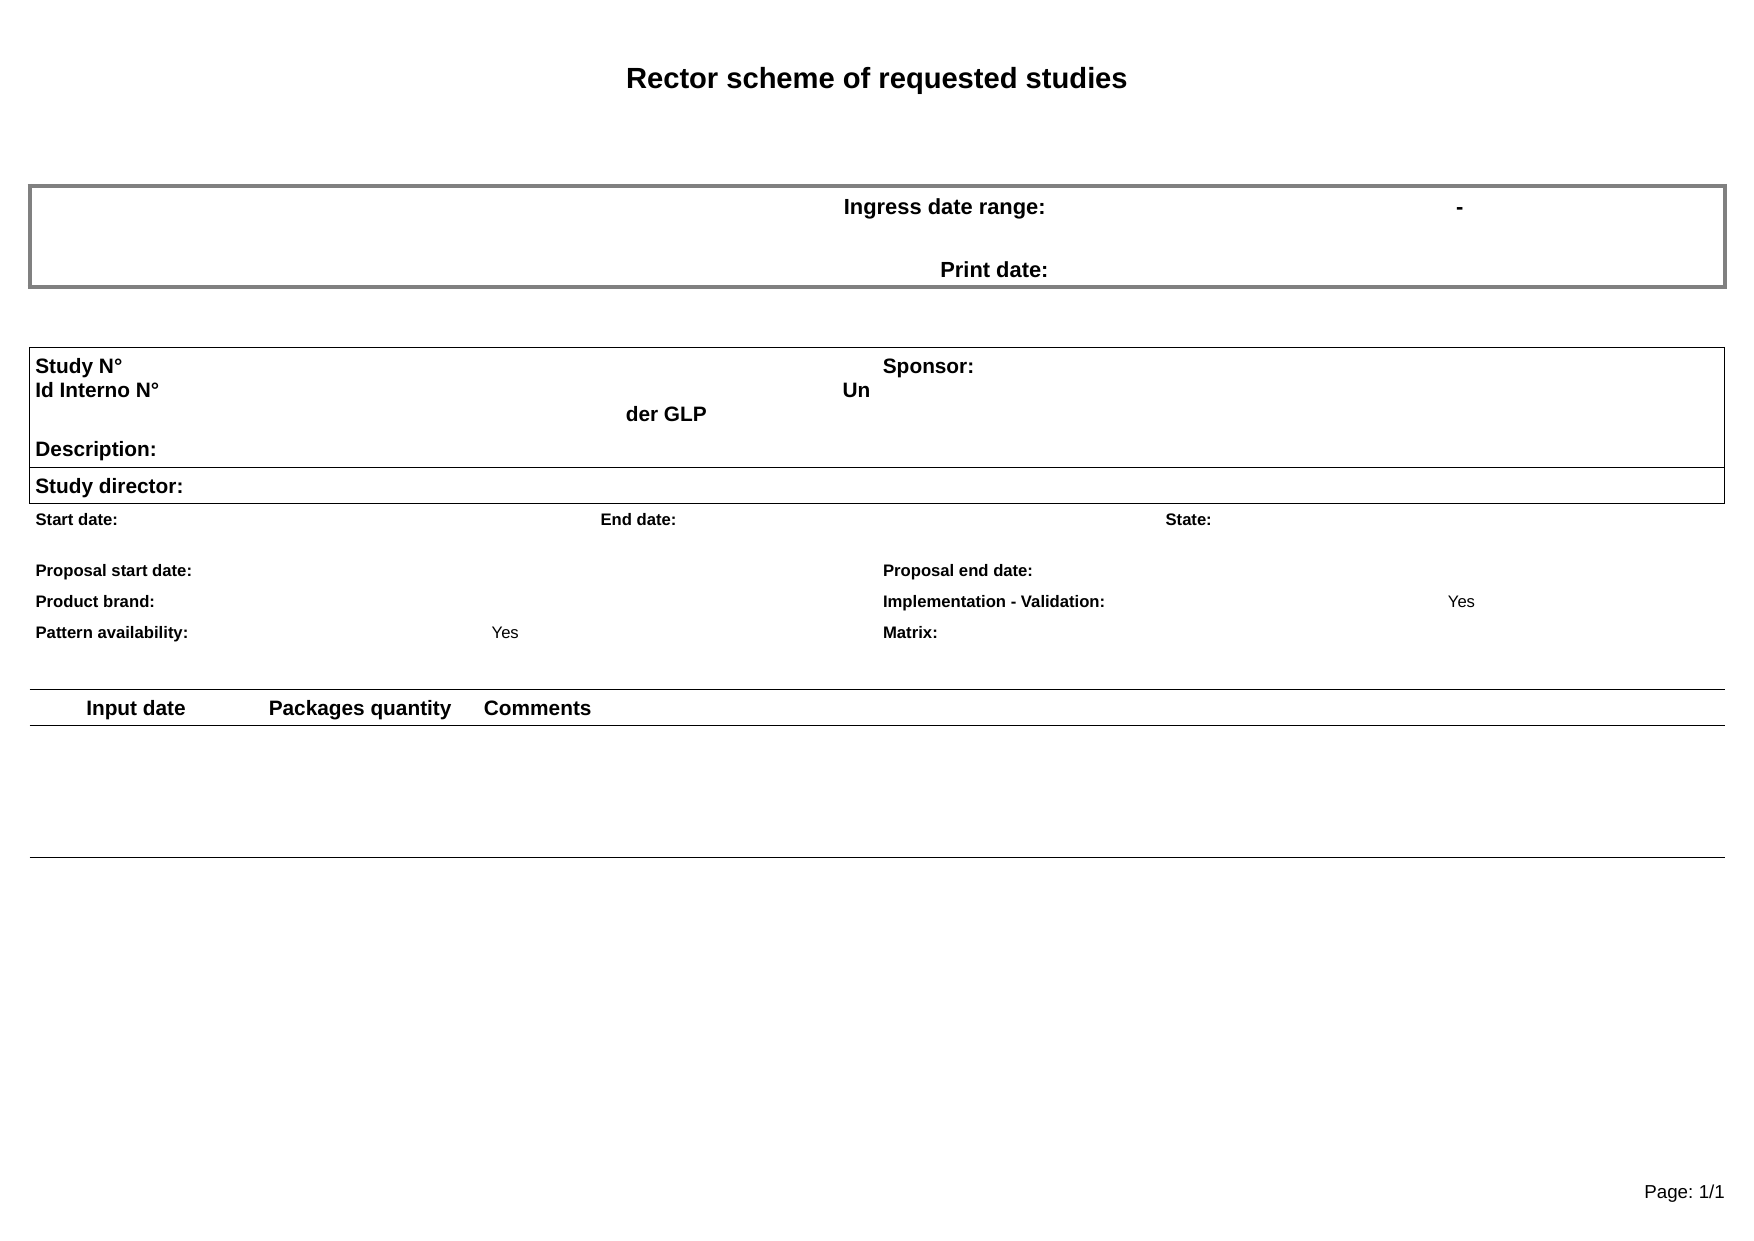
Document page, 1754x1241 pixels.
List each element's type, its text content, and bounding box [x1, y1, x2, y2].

table_header Input date [30, 690, 242, 725]
table_cell End date: <format_date(project.stp_end_date, user.language) if project.stp_end_date else ''> [595, 504, 1159, 554]
table_cell Proposal end date: <project.stp_proposal_end_date> [877, 554, 1724, 585]
table_cell Matrix: <project.stp_matrix> [877, 616, 1724, 647]
table_header Sponsor: <project.stp_sponsor> [877, 348, 1724, 431]
table_header Ingress date range: [595, 188, 1051, 250]
table_cell Print date: [595, 250, 1051, 285]
table_header <format_date(date_from, user.language)> - <format_date(date_to, user.language)> [1051, 188, 1723, 250]
table_cell Proposal start date: <project.stp_proposal_start_date> [30, 554, 877, 585]
table_cell <sample['packages']> [242, 759, 478, 857]
table_cell </for> [30, 858, 1724, 890]
table_cell Product brand: <project.stp_product_brand> [30, 585, 877, 616]
table_cell <format_date(sample['entry_date'], user.language) if sample['entry_date'] else ''> [30, 759, 242, 857]
table_cell State: <project.stp_state> [1159, 504, 1724, 554]
table_header Study N° <project.stp_code> Id Interno N° <project.stp_number> [30, 348, 620, 431]
table_cell <sample['comments']> [478, 759, 1724, 857]
table_cell <format_date(datetime.datetime.today(), user.language)> [1051, 250, 1723, 285]
table_cell Pattern availability: <if test="project.stp_pattern_availability">Yes</if> [30, 616, 877, 647]
table_header Packages quantity [242, 690, 478, 725]
table_header [32, 188, 594, 285]
table_cell Description: <project.stp_description> [30, 431, 1724, 467]
table_cell Study director: <project.stp_study_director> [30, 468, 1724, 503]
table_cell Implementation - Validation: <if test="project.stp_implementation_validation">Yes</if> [877, 585, 1724, 616]
text <for each="project in objects"> [29, 318, 1724, 347]
table_cell Start date: <format_date(project.stp_start_date, user.language) if project.stp_start_date else ''> [30, 504, 594, 554]
table_header <if test="project.stp_glp">Under GLP</if> [620, 348, 877, 431]
table_cell <for each="sample in project.samples"> [30, 726, 1724, 759]
table_header Comments [478, 690, 1724, 725]
text </for> [29, 948, 1724, 976]
